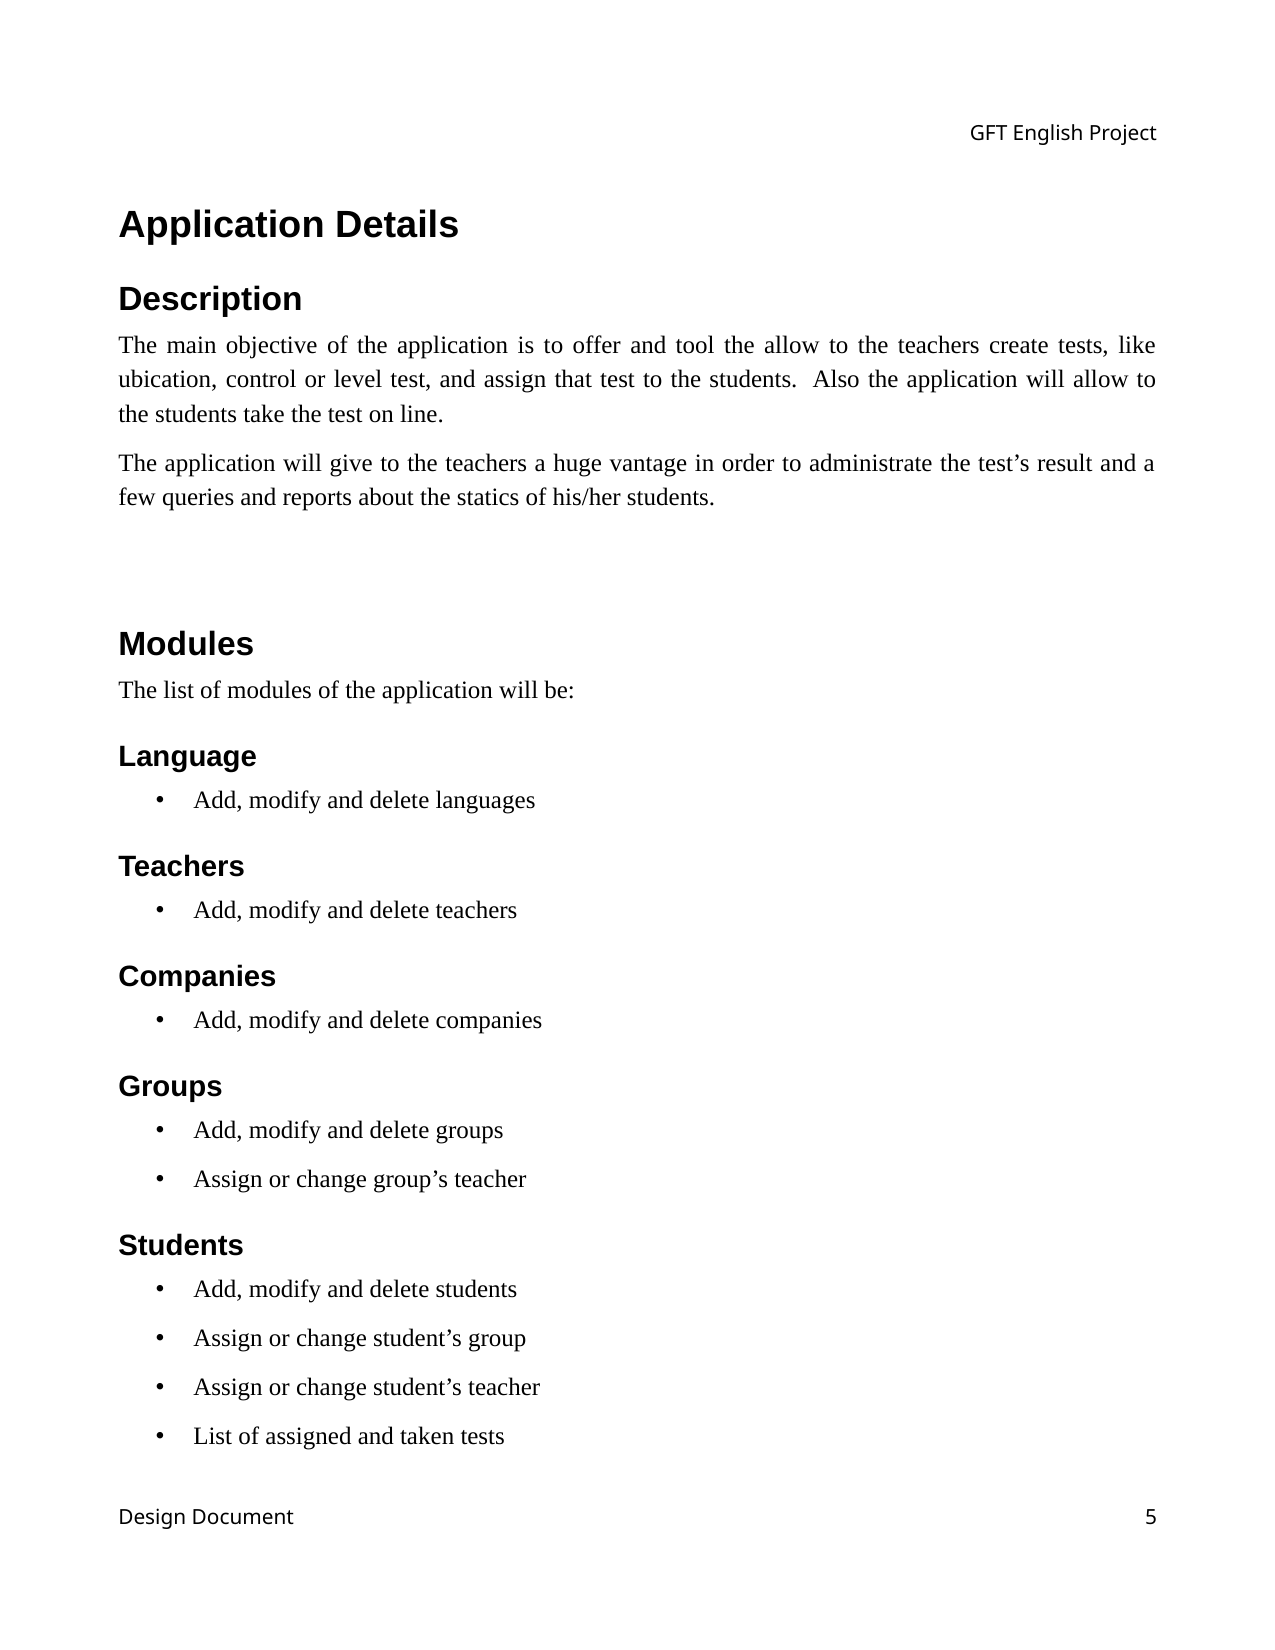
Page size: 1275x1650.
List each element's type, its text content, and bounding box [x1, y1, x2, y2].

text The list of modules of the application will be: [118, 675, 1157, 704]
list Assign or change group’s teacher [156, 1164, 1157, 1193]
subtitle Description [118, 278, 1157, 317]
list Assign or change student’s group [156, 1323, 1157, 1352]
list Add, modify and delete groups [156, 1115, 1157, 1143]
subtitle Language [118, 739, 1157, 773]
subtitle Modules [118, 624, 1157, 663]
list Add, modify and delete companies [156, 1005, 1157, 1034]
list Assign or change student’s teacher [156, 1372, 1157, 1401]
list Add, modify and delete students [156, 1274, 1157, 1302]
list Add, modify and delete languages [156, 785, 1157, 814]
subtitle Teachers [118, 849, 1157, 882]
subtitle Companies [118, 959, 1157, 992]
subtitle Groups [118, 1068, 1157, 1102]
list Add, modify and delete teachers [156, 895, 1157, 924]
list List of assigned and taken tests [156, 1421, 1157, 1450]
subtitle Students [118, 1227, 1157, 1261]
text The application will give to the teachers a huge vantage in order to administrate the test’s result and a few queries and reports about the statics of his/her students. [118, 448, 1157, 511]
text The main objective of the application is to offer and tool the allow to the teachers create tests, like ubication, control or level test, and assign that test to the students. Also the application will allow to the students take the test on line. [118, 330, 1157, 427]
subtitle Application Details [118, 202, 1157, 245]
